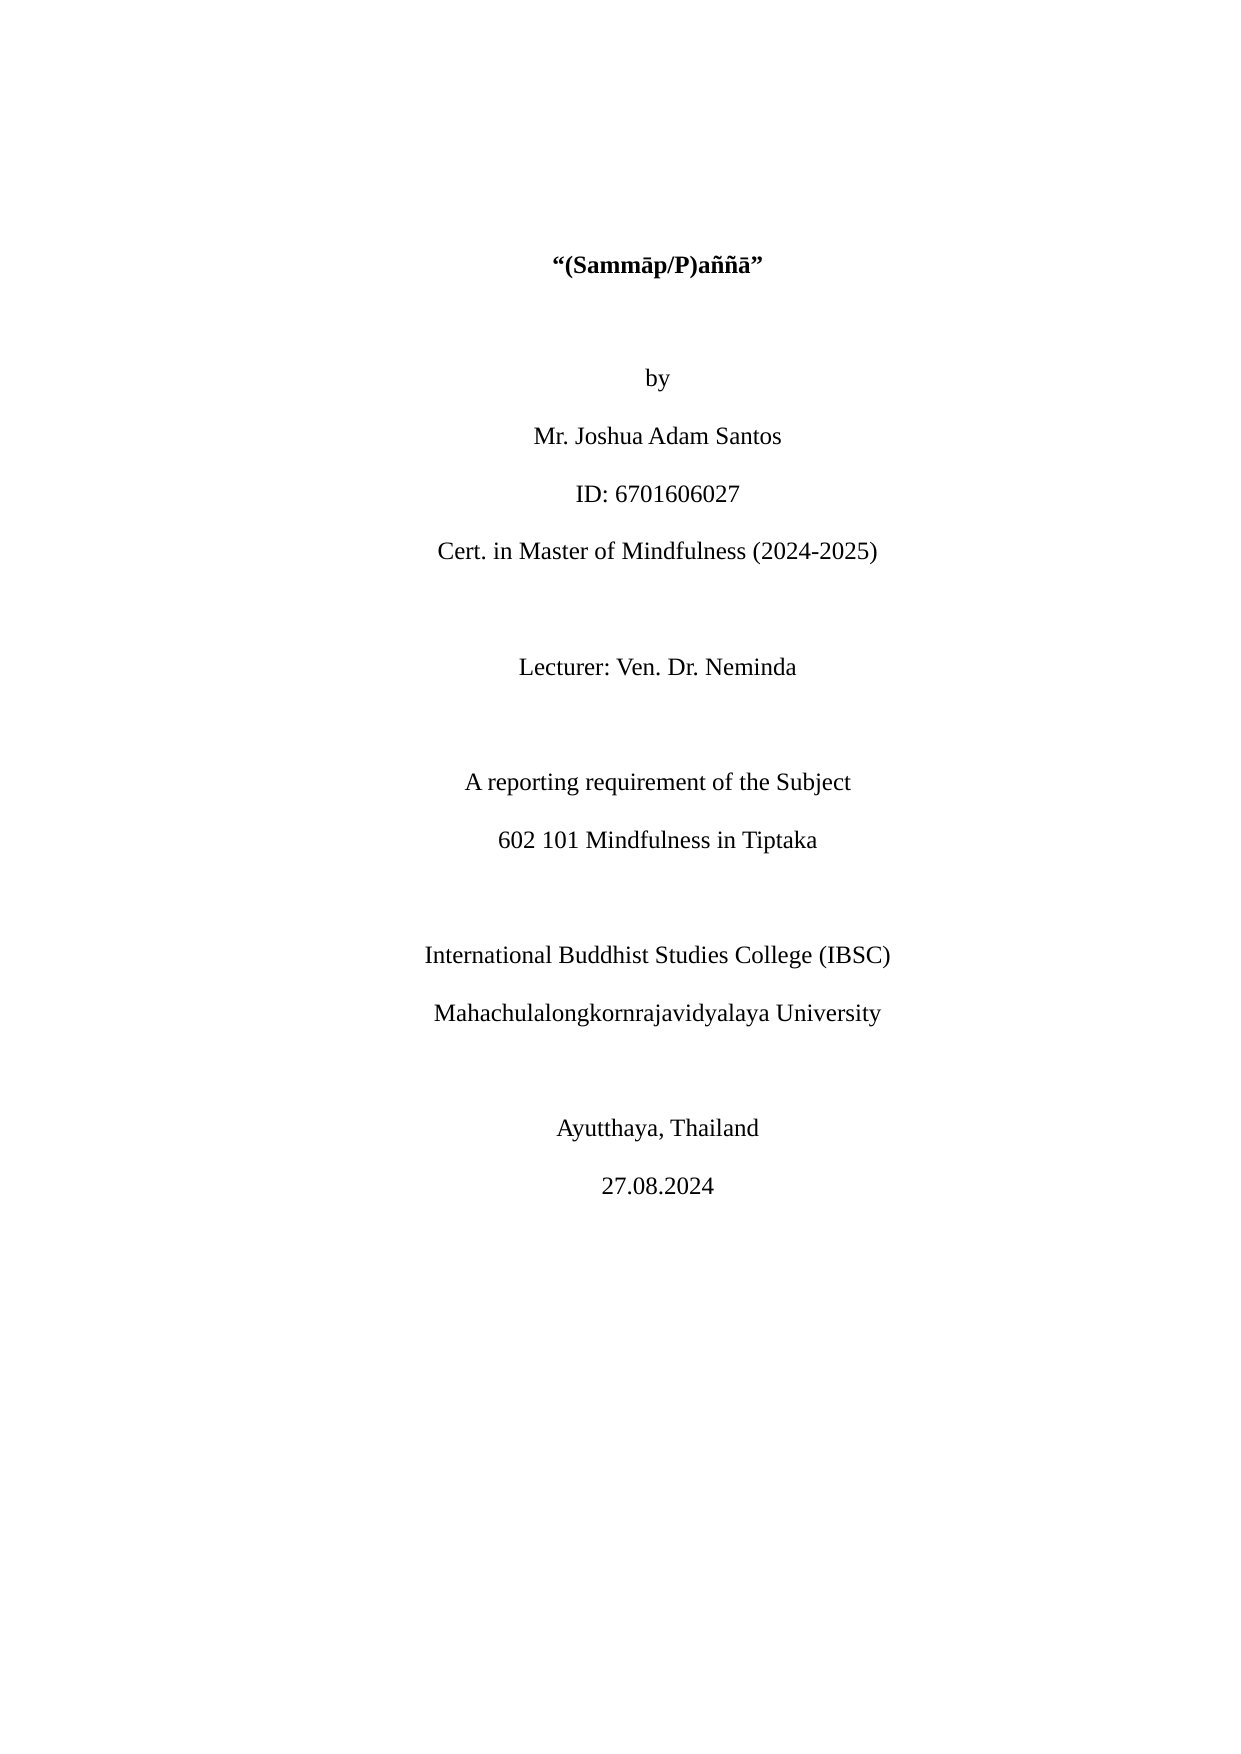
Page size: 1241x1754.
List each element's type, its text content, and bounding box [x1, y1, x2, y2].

text Lecturer: Ven. Dr. Neminda [225, 652, 1090, 681]
title “(Sammāp/P)aññā” [225, 250, 1090, 279]
text 602 101 Mindfulness in Tiptaka [225, 825, 1090, 854]
text Mr. Joshua Adam Santos [225, 421, 1090, 450]
text Cert. in Master of Mindfulness (2024-2025) [225, 536, 1090, 565]
text A reporting requirement of the Subject [225, 767, 1090, 796]
text 27.08.2024 [225, 1171, 1090, 1200]
text ID: 6701606027 [225, 479, 1090, 507]
text by [225, 363, 1090, 392]
text International Buddhist Studies College (IBSC) [225, 940, 1090, 969]
text Mahachulalongkornrajavidyalaya University [225, 998, 1090, 1027]
text Ayutthaya, Thailand [225, 1113, 1090, 1142]
